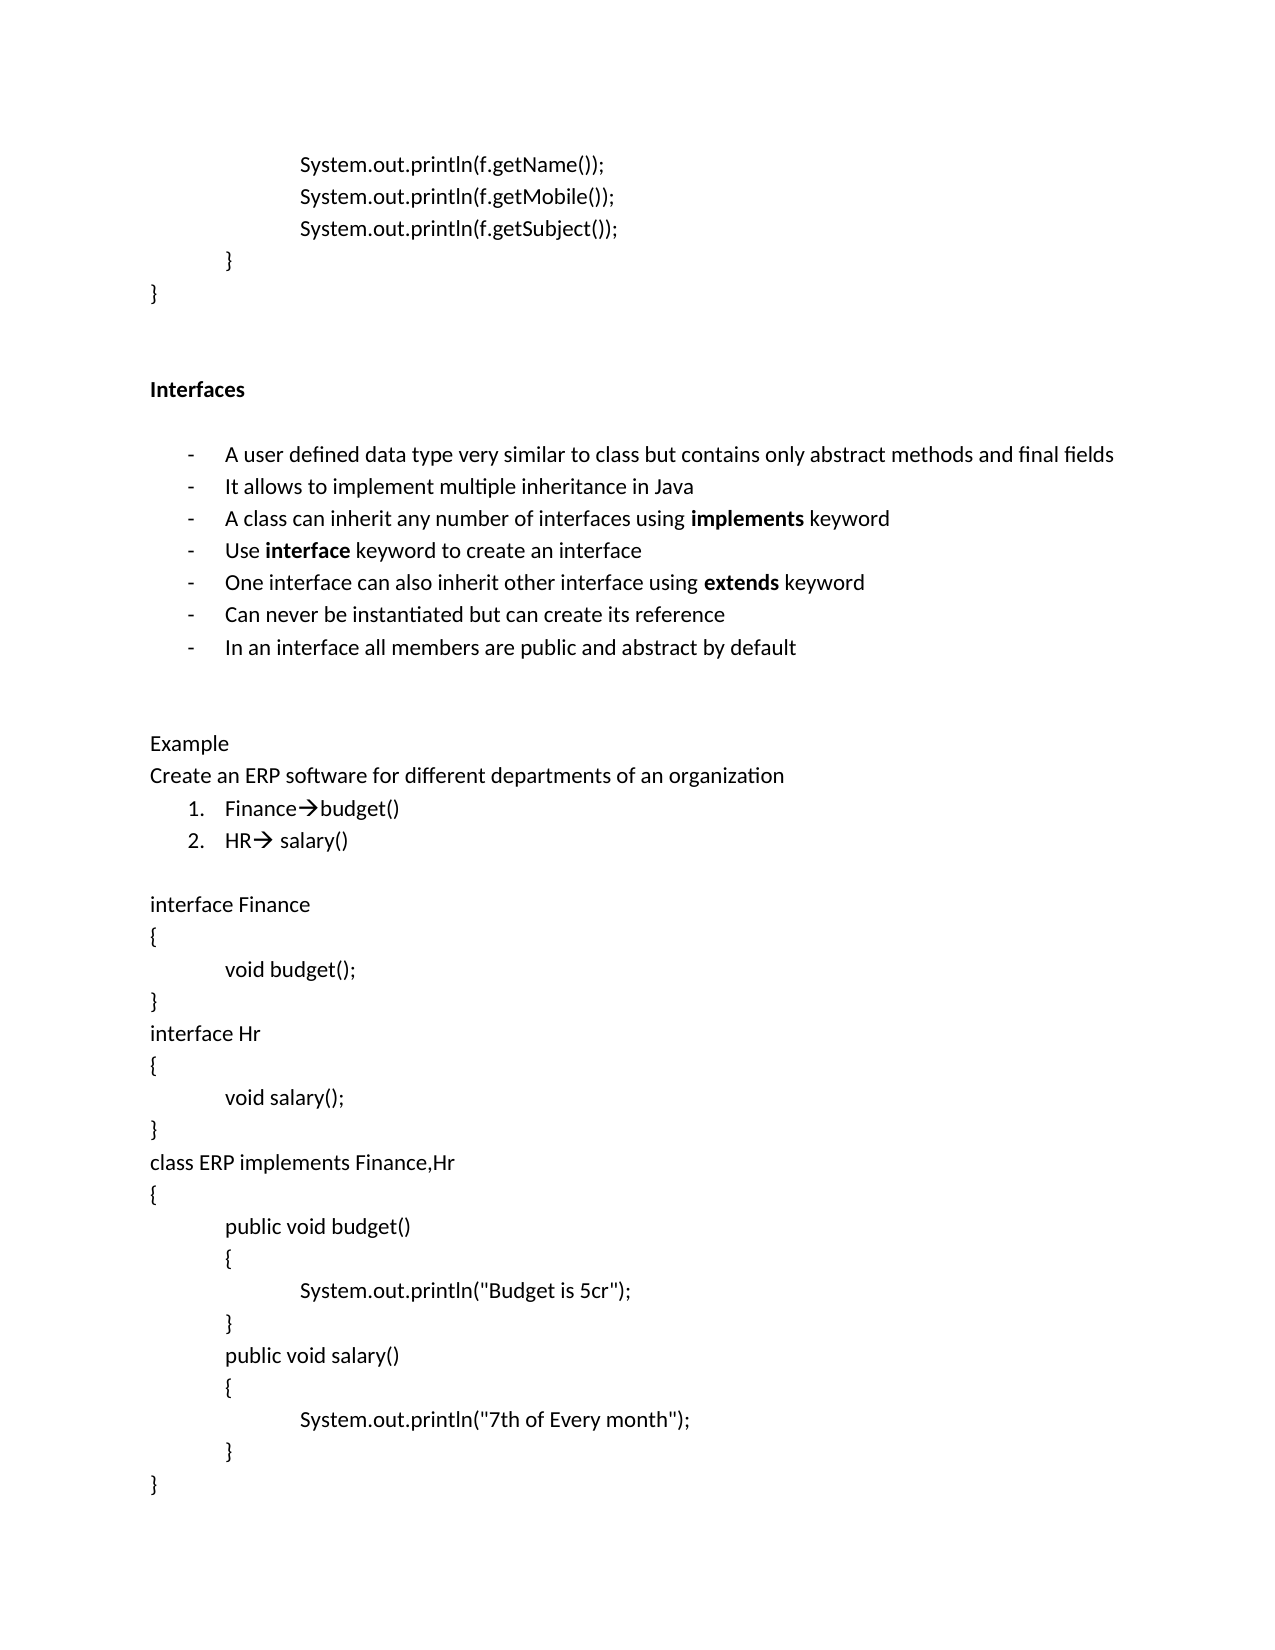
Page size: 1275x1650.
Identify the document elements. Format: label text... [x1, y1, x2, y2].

text System.out.println("7th of Every month"); [150, 1405, 1125, 1433]
text System.out.println(f.getName()); [150, 150, 1125, 178]
text } [150, 1116, 1125, 1144]
text { [150, 1051, 1125, 1079]
text { [150, 1180, 1125, 1208]
text } [150, 1309, 1125, 1337]
text System.out.println("Budget is 5cr"); [150, 1277, 1125, 1304]
text } [150, 987, 1125, 1015]
text { [150, 922, 1125, 951]
text interface Hr [150, 1019, 1125, 1047]
text public void budget() [150, 1212, 1125, 1240]
text Interfaces [150, 375, 1125, 403]
text } [150, 1470, 1125, 1498]
list Use interface keyword to create an interface [187, 536, 1125, 564]
text interface Finance [150, 890, 1125, 918]
text } [150, 1437, 1125, 1466]
text class ERP implements Finance,Hr [150, 1148, 1125, 1176]
text } [150, 279, 1125, 307]
list HR salary() [187, 826, 1125, 854]
list It allows to implement multiple inheritance in Java [187, 472, 1125, 500]
text void salary(); [150, 1083, 1125, 1111]
text { [150, 1373, 1125, 1401]
list A user defined data type very similar to class but contains only abstract methods and final fields [187, 440, 1125, 468]
list One interface can also inherit other interface using extends keyword [187, 568, 1125, 596]
list In an interface all members are public and abstract by default [187, 633, 1125, 661]
text } [150, 247, 1125, 274]
list Financebudget() [187, 794, 1125, 822]
text public void salary() [150, 1341, 1125, 1369]
list A class can inherit any number of interfaces using implements keyword [187, 504, 1125, 532]
list Can never be instantiated but can create its reference [187, 601, 1125, 629]
text { [150, 1244, 1125, 1272]
text System.out.println(f.getMobile()); [150, 182, 1125, 210]
text System.out.println(f.getSubject()); [150, 214, 1125, 242]
text void budget(); [150, 955, 1125, 983]
text Example [150, 729, 1125, 757]
text Create an ERP software for different departments of an organization [150, 762, 1125, 789]
